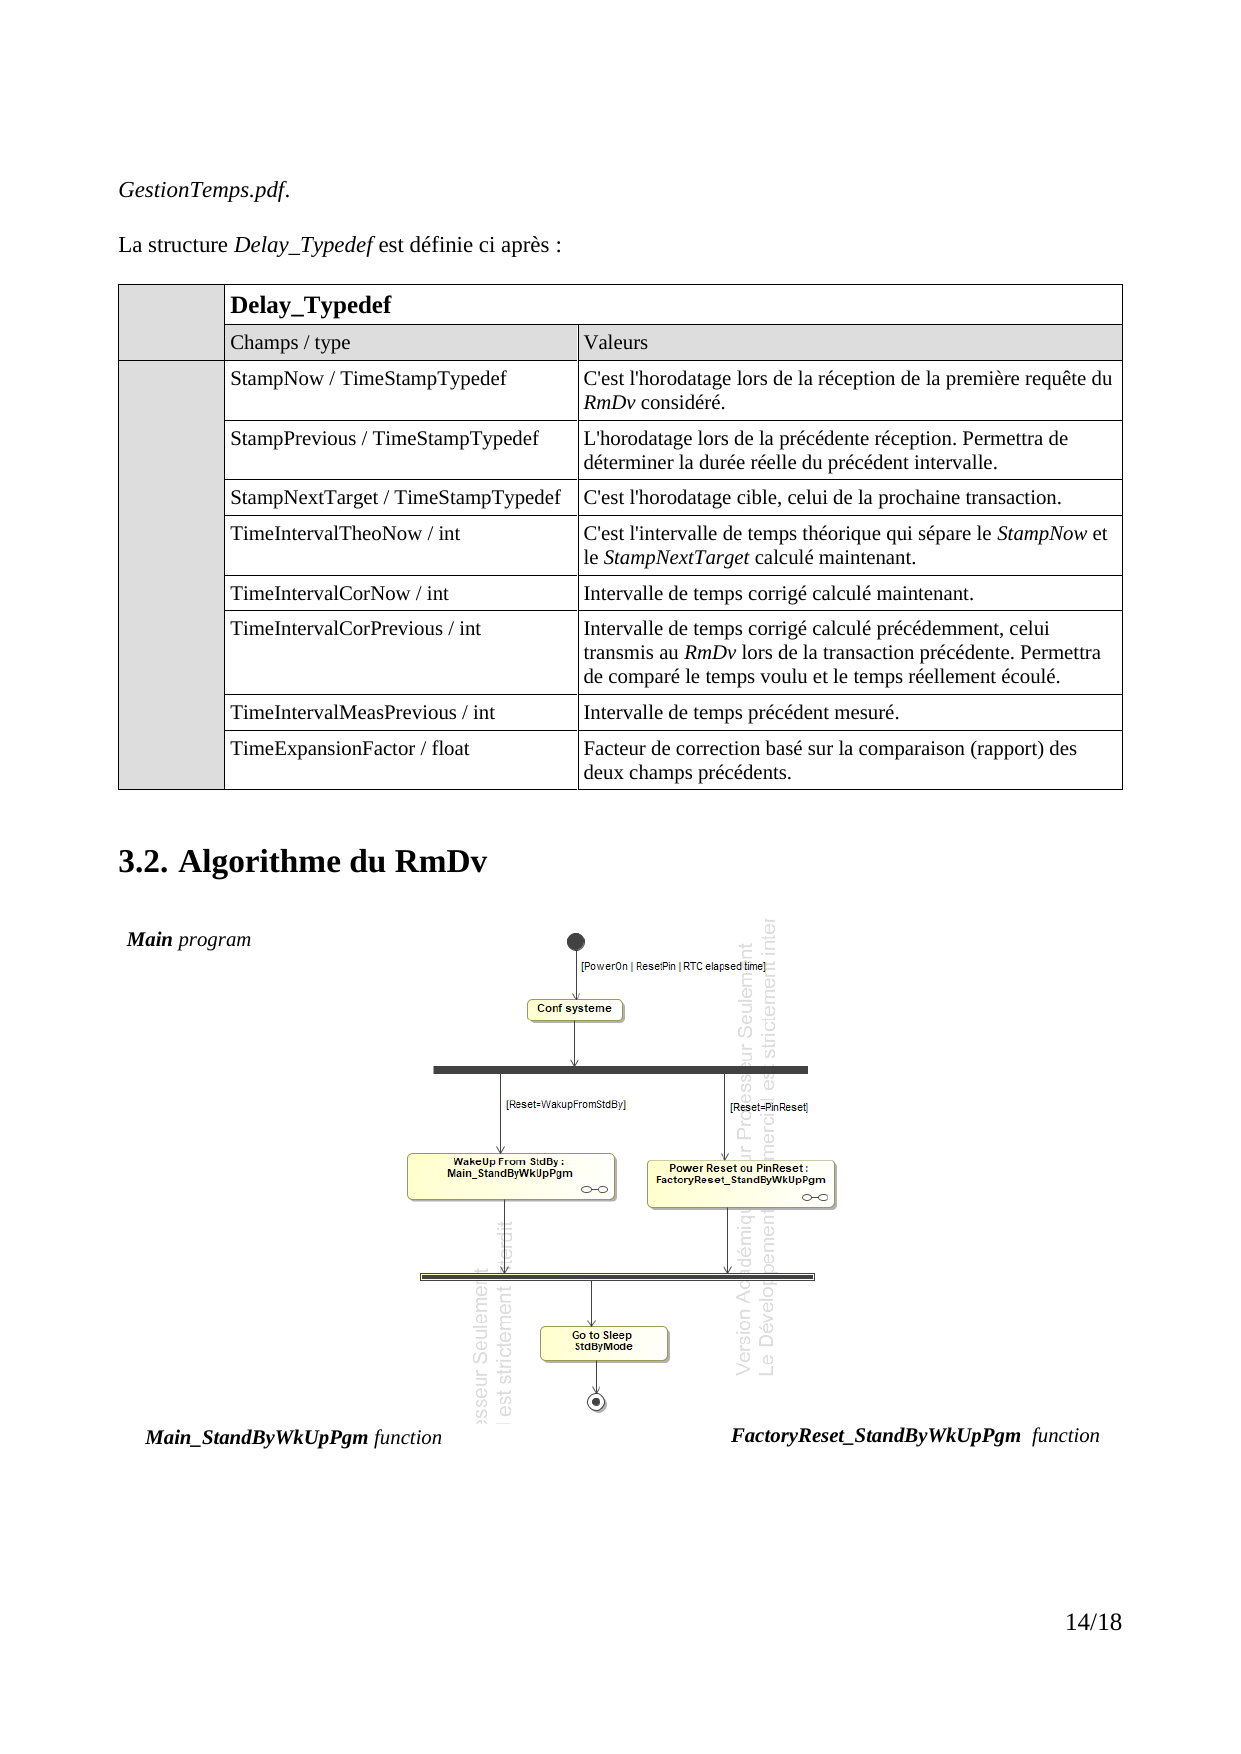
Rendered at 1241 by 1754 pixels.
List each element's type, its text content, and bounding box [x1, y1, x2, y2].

table_cell TimeIntervalTheoNow / int [225, 516, 577, 575]
table_cell L'horodatage lors de la précédente réception. Permettra de déterminer la durée réelle du précédent intervalle. [579, 421, 1122, 479]
table_cell [119, 361, 224, 789]
table_cell TimeIntervalCorPrevious / int [225, 611, 577, 694]
table_cell StampNow / TimeStampTypedef [225, 361, 577, 420]
table_cell Intervalle de temps corrigé calculé maintenant. [579, 576, 1122, 610]
table_cell StampPrevious / TimeStampTypedef [225, 421, 577, 479]
table_header [119, 285, 224, 360]
text GestionTemps.pdf. [118, 176, 1122, 203]
table_cell Facteur de correction basé sur la comparaison (rapport) des deux champs précédents. [579, 731, 1122, 789]
table_cell TimeIntervalCorNow / int [225, 576, 577, 610]
table_cell StampNextTarget / TimeStampTypedef [225, 480, 577, 515]
table_cell C'est l'horodatage cible, celui de la prochaine transaction. [579, 480, 1122, 515]
table_cell Champs / type [225, 325, 577, 360]
table_cell Intervalle de temps précédent mesuré. [579, 695, 1122, 730]
table_cell Intervalle de temps corrigé calculé précédemment, celui transmis au RmDv lors de la transaction précédente. Permettra de comparé le temps voulu et le temps réellement écoulé. [579, 611, 1122, 694]
subtitle Algorithme du RmDv [118, 841, 1122, 879]
table_cell C'est l'horodatage lors de la réception de la première requête du RmDv considéré. [579, 361, 1122, 420]
table_cell TimeExpansionFactor / float [225, 731, 577, 789]
table_cell C'est l'intervalle de temps théorique qui sépare le StampNow et le StampNextTarget calculé maintenant. [579, 516, 1122, 575]
table_cell TimeIntervalMeasPrevious / int [225, 695, 577, 730]
table_header Delay_Typedef [225, 285, 1122, 324]
text La structure Delay_Typedef est définie ci après : [118, 231, 1122, 258]
table_cell Valeurs [579, 325, 1122, 360]
